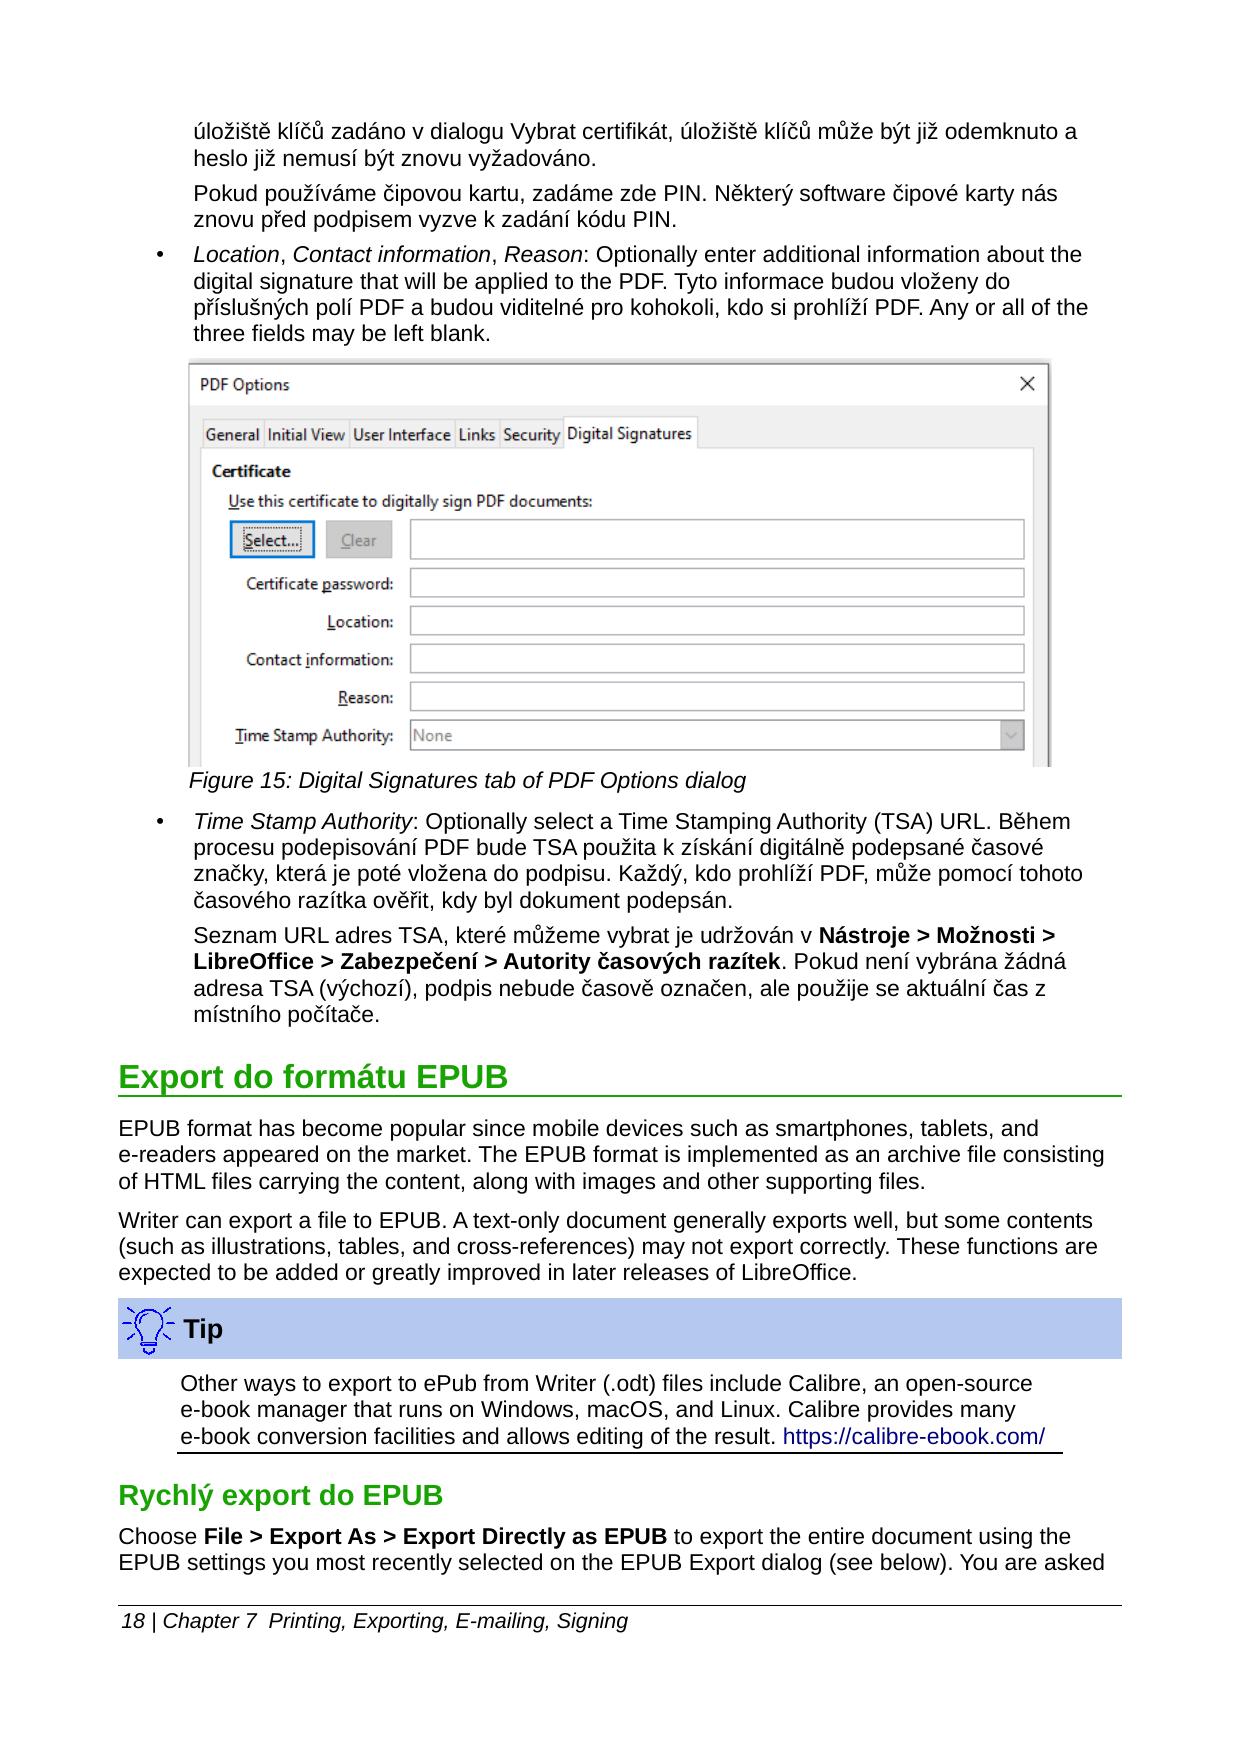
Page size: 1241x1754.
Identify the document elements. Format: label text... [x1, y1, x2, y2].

list úložiště klíčů zadáno v dialogu Vybrat certifikát, úložiště klíčů může být již odemknuto a heslo již nemusí být znovu vyžadováno. [156, 118, 1122, 171]
text Figure 15: Digital Signatures tab of PDF Options dialog [189, 767, 1052, 793]
picture [119, 1299, 179, 1359]
picture [188, 358, 1052, 767]
subtitle Export do formátu EPUB [118, 1057, 1122, 1095]
list Location, Contact information, Reason: Optionally enter additional information about the digital signature that will be applied to the PDF. Tyto informace budou vloženy do příslušných polí PDF a budou viditelné pro kohokoli, kdo si prohlíží PDF. Any or all of the three fields may be left blank. [156, 241, 1122, 347]
subtitle Rychlý export do EPUB [118, 1478, 1122, 1511]
text Writer can export a file to EPUB. A text-only document generally exports well, but some contents (such as illustrations, tables, and cross-references) may not export correctly. These functions are expected to be added or greatly improved in later releases of LibreOffice. [118, 1207, 1122, 1286]
list Time Stamp Authority: Optionally select a Time Stamping Authority (TSA) URL. Během procesu podepisování PDF bude TSA použita k získání digitálně podepsané časové značky, která je poté vložena do podpisu. Každý, kdo prohlíží PDF, může pomocí tohoto časového razítka ověřit, kdy byl dokument podepsán. [156, 808, 1122, 913]
text EPUB format has become popular since mobile devices such as smartphones, tablets, and e‑readers appeared on the market. The EPUB format is implemented as an archive file consisting of HTML files carrying the content, along with images and other supporting files. [118, 1115, 1122, 1194]
subtitle Tip [118, 1298, 1122, 1359]
text Other ways to export to ePub from Writer (.odt) files include Calibre, an open-source e‑book manager that runs on Windows, macOS, and Linux. Calibre provides many e‑book conversion facilities and allows editing of the result. https://calibre-ebook.com/ [177, 1367, 1063, 1452]
list Pokud používáme čipovou kartu, zadáme zde PIN. Některý software čipové karty nás znovu před podpisem vyzve k zadání kódu PIN. [156, 180, 1122, 232]
text Choose File > Export As > Export Directly as EPUB to export the entire document using the EPUB settings you most recently selected on the EPUB Export dialog (see below). You are asked [118, 1523, 1122, 1576]
list Seznam URL adres TSA, které můžeme vybrat je udržován v Nástroje > Možnosti > LibreOffice > Zabezpečení > Autority časových razítek. Pokud není vybrána žádná adresa TSA (výchozí), podpis nebude časově označen, ale použije se aktuální čas z místního počítače. [156, 922, 1122, 1027]
